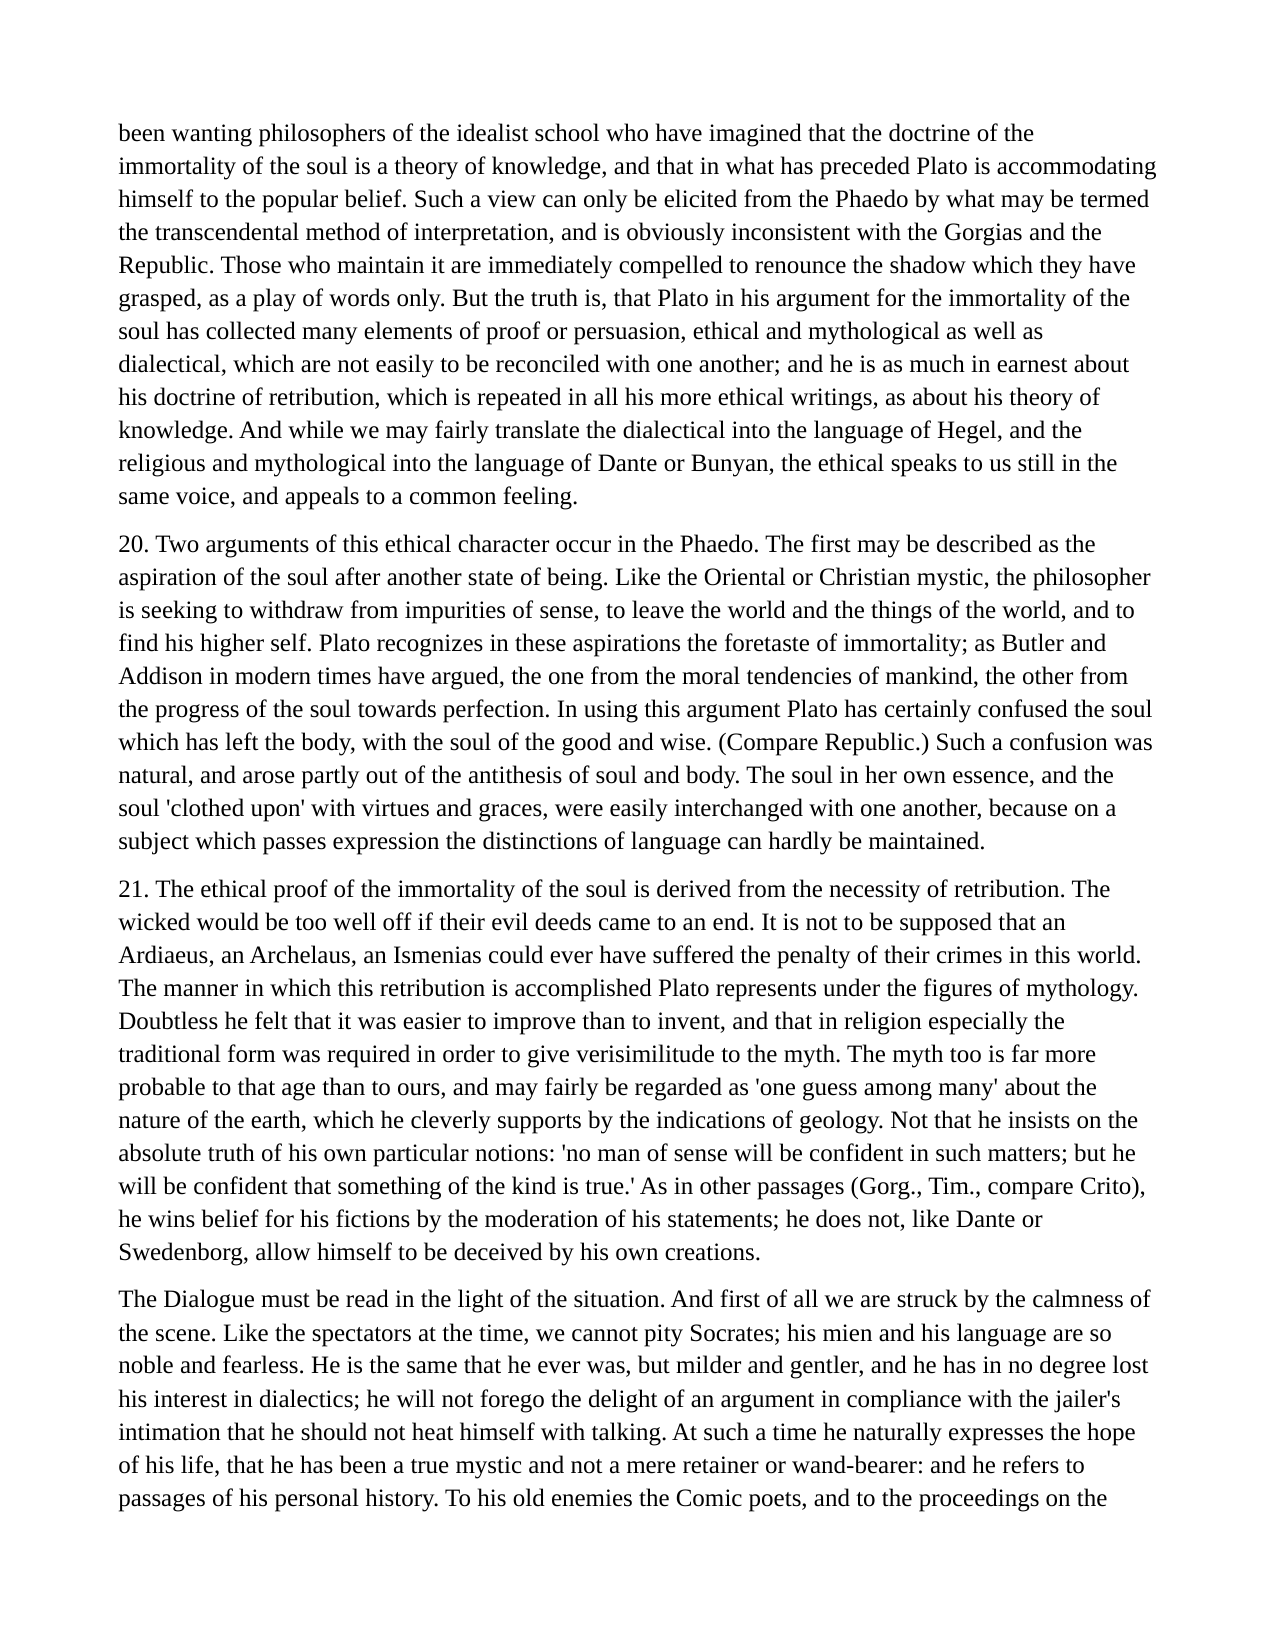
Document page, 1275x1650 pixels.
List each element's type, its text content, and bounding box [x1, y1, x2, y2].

text been wanting philosophers of the idealist school who have imagined that the doctrine of the immortality of the soul is a theory of knowledge, and that in what has preceded Plato is accommodating himself to the popular belief. Such a view can only be elicited from the Phaedo by what may be termed the transcendental method of interpretation, and is obviously inconsistent with the Gorgias and the Republic. Those who maintain it are immediately compelled to renounce the shadow which they have grasped, as a play of words only. But the truth is, that Plato in his argument for the immortality of the soul has collected many elements of proof or persuasion, ethical and mythological as well as dialectical, which are not easily to be reconciled with one another; and he is as much in earnest about his doctrine of retribution, which is repeated in all his more ethical writings, as about his theory of knowledge. And while we may fairly translate the dialectical into the language of Hegel, and the religious and mythological into the language of Dante or Bunyan, the ethical speaks to us still in the same voice, and appeals to a common feeling. [118, 118, 1157, 510]
text 21. The ethical proof of the immortality of the soul is derived from the necessity of retribution. The wicked would be too well off if their evil deeds came to an end. It is not to be supposed that an Ardiaeus, an Archelaus, an Ismenias could ever have suffered the penalty of their crimes in this world. The manner in which this retribution is accomplished Plato represents under the figures of mythology. Doubtless he felt that it was easier to improve than to invent, and that in religion especially the traditional form was required in order to give verisimilitude to the myth. The myth too is far more probable to that age than to ours, and may fairly be regarded as 'one guess among many' about the nature of the earth, which he cleverly supports by the indications of geology. Not that he insists on the absolute truth of his own particular notions: 'no man of sense will be confident in such matters; but he will be confident that something of the kind is true.' As in other passages (Gorg., Tim., compare Crito), he wins belief for his fictions by the moderation of his statements; he does not, like Dante or Swedenborg, allow himself to be deceived by his own creations. [118, 874, 1157, 1266]
text 20. Two arguments of this ethical character occur in the Phaedo. The first may be described as the aspiration of the soul after another state of being. Like the Oriental or Christian mystic, the philosopher is seeking to withdraw from impurities of sense, to leave the world and the things of the world, and to find his higher self. Plato recognizes in these aspirations the foretaste of immortality; as Butler and Addison in modern times have argued, the one from the moral tendencies of mankind, the other from the progress of the soul towards perfection. In using this argument Plato has certainly confused the soul which has left the body, with the soul of the good and wise. (Compare Republic.) Such a confusion was natural, and arose partly out of the antithesis of soul and body. The soul in her own essence, and the soul 'clothed upon' with virtues and graces, were easily interchanged with one another, because on a subject which passes expression the distinctions of language can hardly be maintained. [118, 529, 1157, 855]
text The Dialogue must be read in the light of the situation. And first of all we are struck by the calmness of the scene. Like the spectators at the time, we cannot pity Socrates; his mien and his language are so noble and fearless. He is the same that he ever was, but milder and gentler, and he has in no degree lost his interest in dialectics; he will not forego the delight of an argument in compliance with the jailer's intimation that he should not heat himself with talking. At such a time he naturally expresses the hope of his life, that he has been a true mystic and not a mere retainer or wand-bearer: and he refers to passages of his personal history. To his old enemies the Comic poets, and to the proceedings on the [118, 1284, 1157, 1511]
